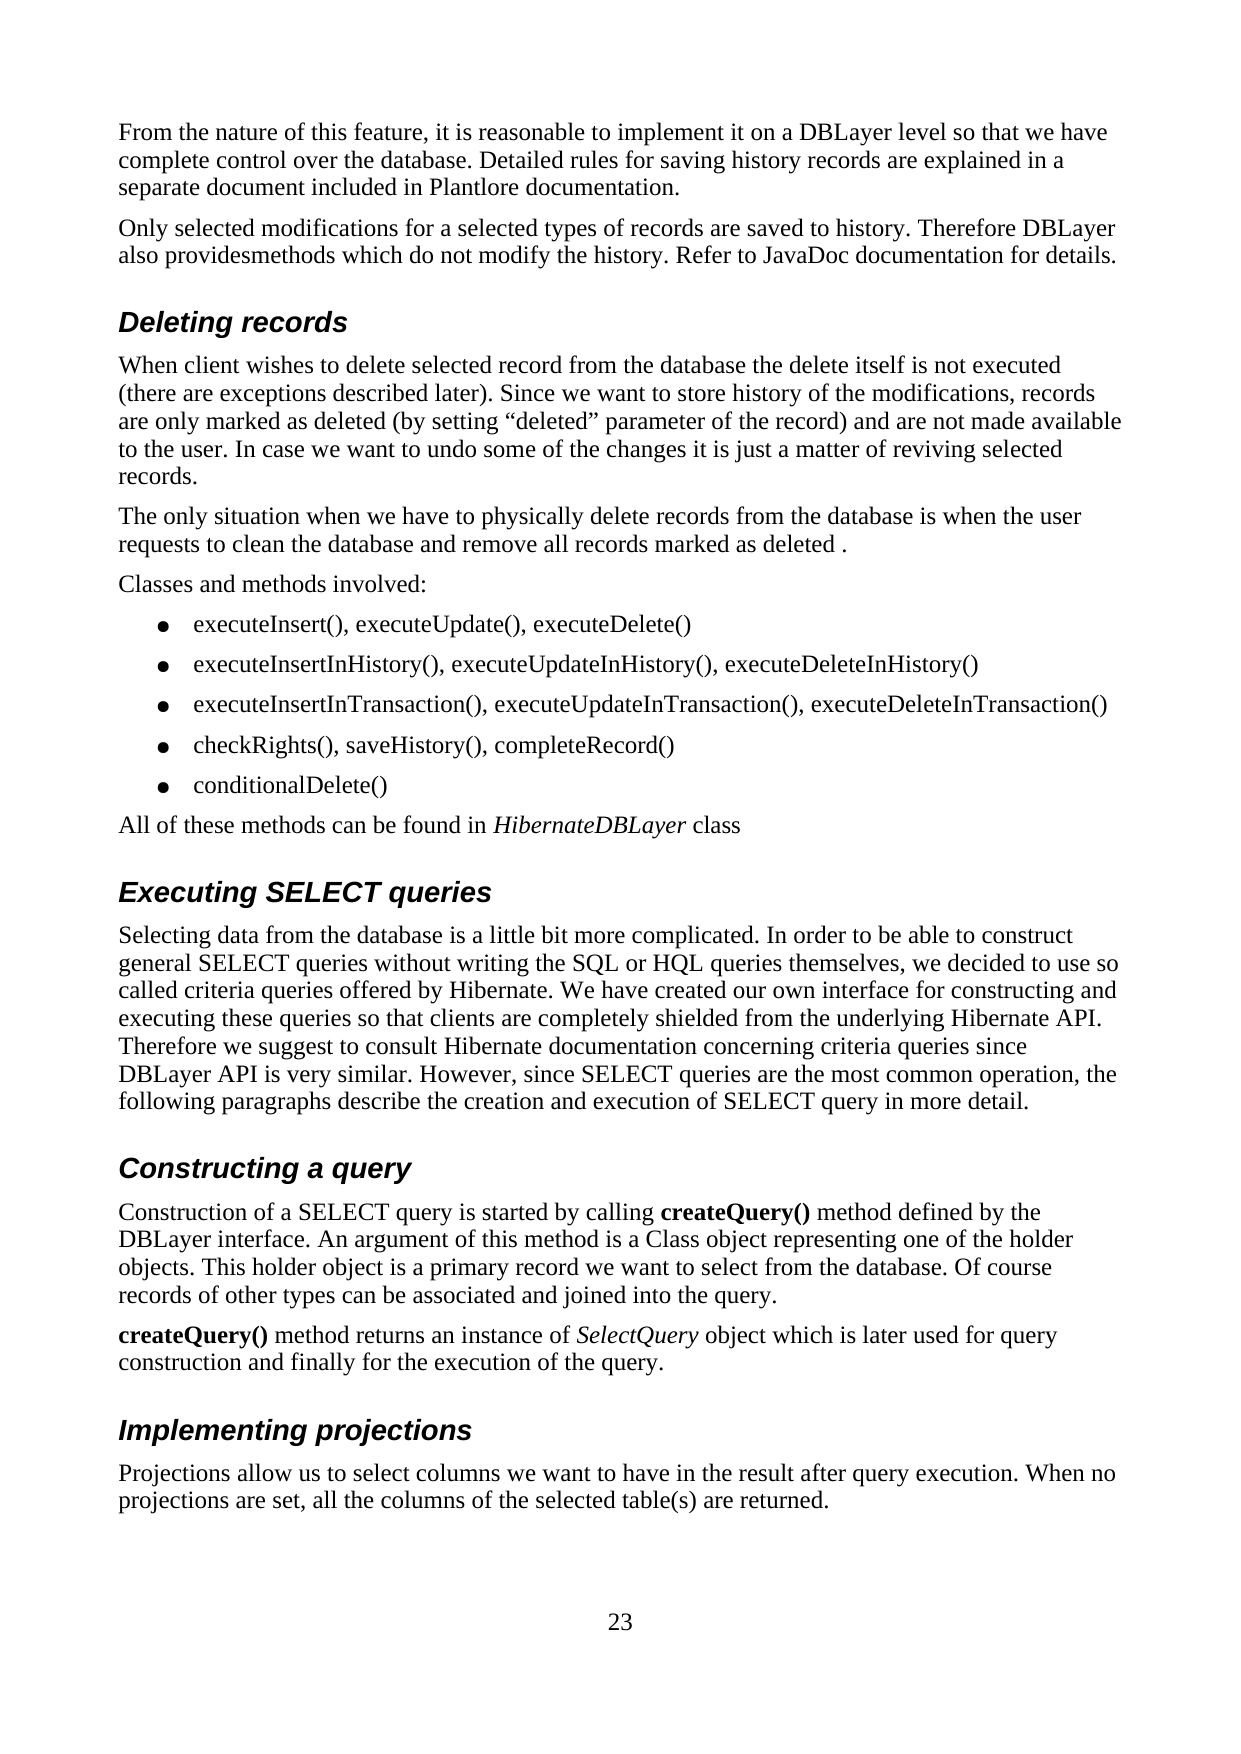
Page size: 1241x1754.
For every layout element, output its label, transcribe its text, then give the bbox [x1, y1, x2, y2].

subtitle Constructing a query [118, 1152, 1122, 1185]
text createQuery() method returns an instance of SelectQuery object which is later used for query construction and finally for the execution of the query. [118, 1321, 1122, 1376]
text Projections allow us to select columns we want to have in the result after query execution. When no projections are set, all the columns of the selected table(s) are returned. [118, 1459, 1122, 1514]
list conditionalDelete() [156, 771, 1122, 798]
text Only selected modifications for a selected types of records are saved to history. Therefore DBLayer also providesmethods which do not modify the history. Refer to JavaDoc documentation for details. [118, 214, 1122, 269]
subtitle Executing SELECT queries [118, 876, 1122, 909]
text All of these methods can be found in HibernateDBLayer class [118, 811, 1122, 839]
list executeInsert(), executeUpdate(), executeDelete() [156, 610, 1122, 638]
subtitle Deleting records [118, 306, 1122, 339]
text When client wishes to delete selected record from the database the delete itself is not executed (there are exceptions described later). Since we want to store history of the modifications, records are only marked as deleted (by setting “deleted” parameter of the record) and are not made available to the user. In case we want to undo some of the changes it is just a matter of reviving selected records. [118, 352, 1122, 490]
list executeInsertInTransaction(), executeUpdateInTransaction(), executeDeleteInTransaction() [156, 691, 1122, 718]
list executeInsertInHistory(), executeUpdateInHistory(), executeDeleteInHistory() [156, 651, 1122, 678]
list checkRights(), saveHistory(), completeRecord() [156, 731, 1122, 758]
text Classes and methods involved: [118, 570, 1122, 598]
text Selecting data from the database is a little bit more complicated. In order to be able to construct general SELECT queries without writing the SQL or HQL queries themselves, we decided to use so called criteria queries offered by Hibernate. We have created our own interface for constructing and executing these queries so that clients are completely shielded from the underlying Hibernate API. Therefore we suggest to consult Hibernate documentation concerning criteria queries since DBLayer API is very similar. However, since SELECT queries are the most common operation, the following paragraphs describe the creation and execution of SELECT query in more detail. [118, 921, 1122, 1115]
text The only situation when we have to physically delete records from the database is when the user requests to clean the database and remove all records marked as deleted . [118, 502, 1122, 558]
text Construction of a SELECT query is started by calling createQuery() method defined by the DBLayer interface. An argument of this method is a Class object representing one of the holder objects. This holder object is a primary record we want to select from the database. Of course records of other types can be associated and joined into the query. [118, 1198, 1122, 1308]
text From the nature of this feature, it is reasonable to implement it on a DBLayer level so that we have complete control over the database. Detailed rules for saving history records are explained in a separate document included in Plantlore documentation. [118, 118, 1122, 201]
subtitle Implementing projections [118, 1414, 1122, 1446]
